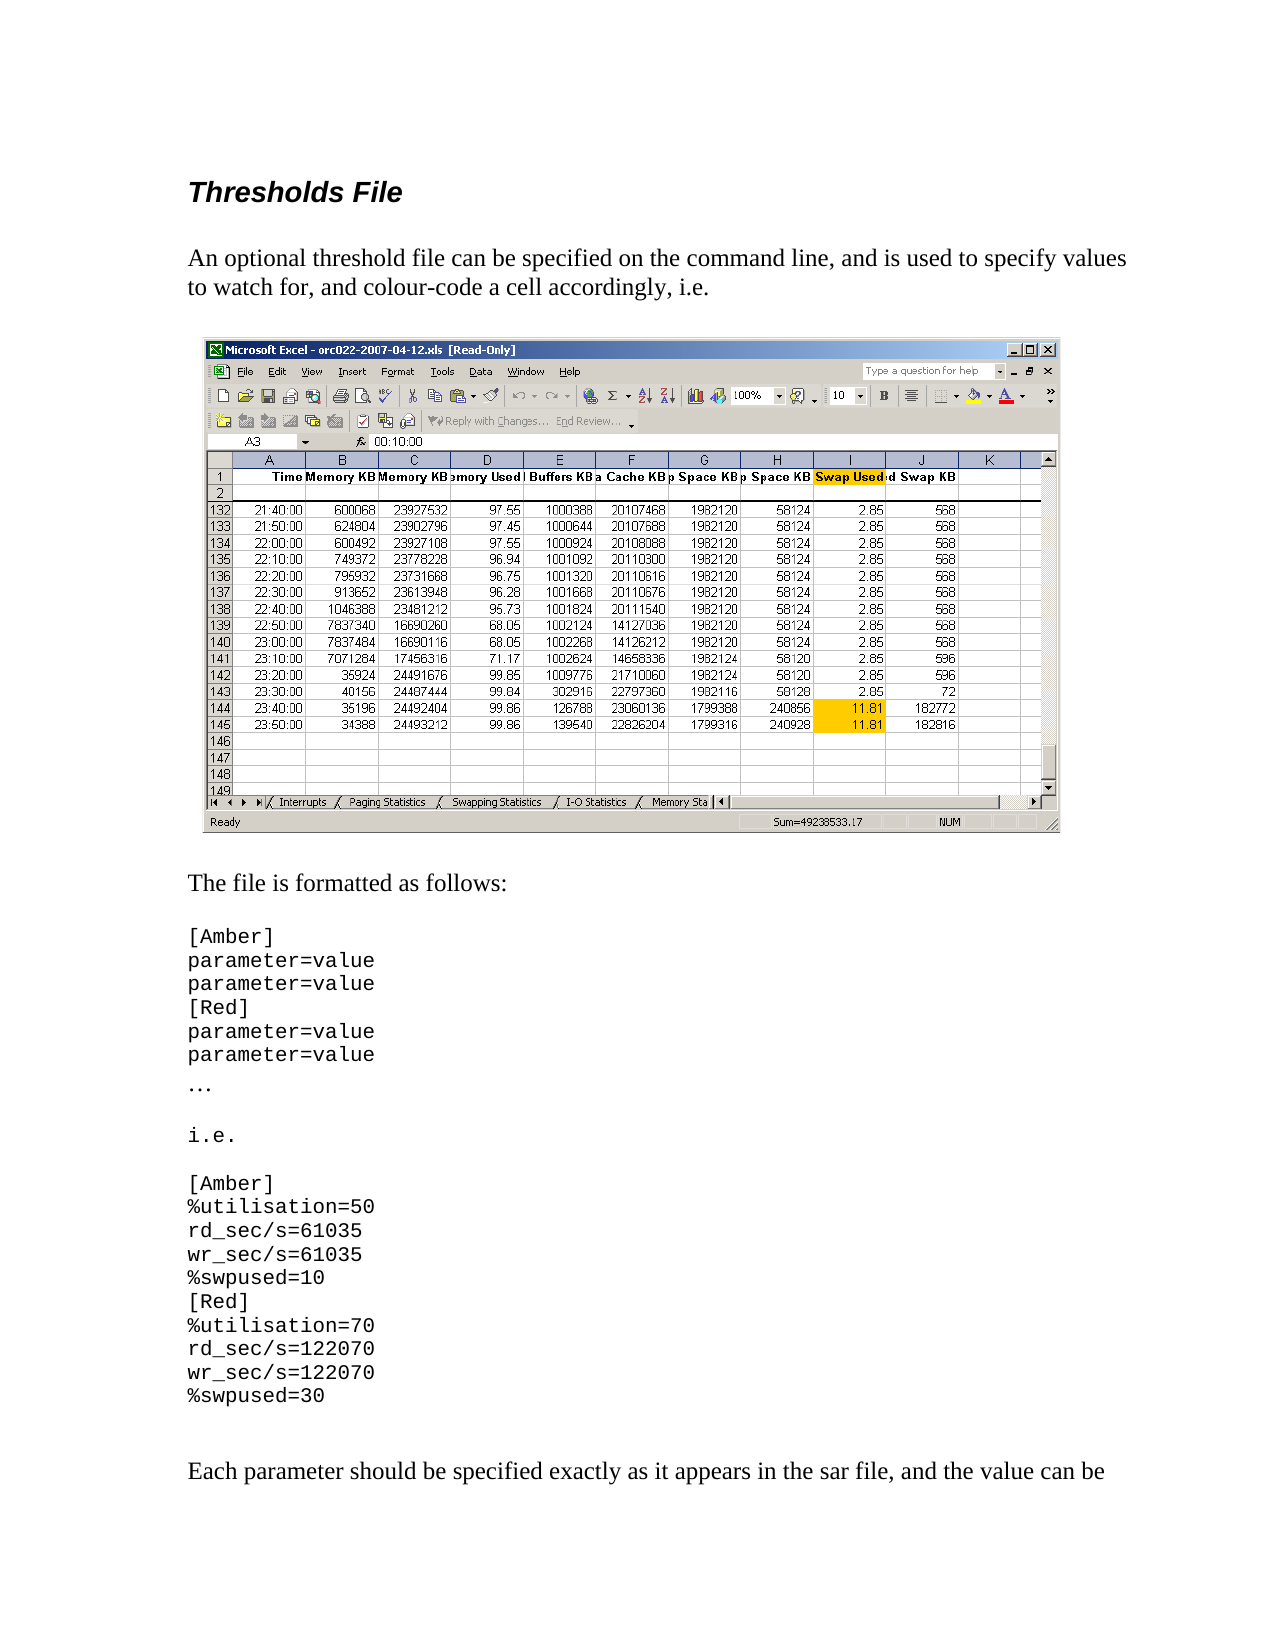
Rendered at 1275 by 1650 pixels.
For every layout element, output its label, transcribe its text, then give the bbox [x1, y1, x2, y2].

text Each parameter should be specified exactly as it appears in the sar file, and the value can be [187, 1456, 1144, 1485]
text parameter=value [187, 950, 1144, 973]
text [Red] [187, 1291, 1144, 1314]
picture [202, 337, 1061, 833]
text … [187, 1068, 1144, 1097]
text %swpused=10 [187, 1267, 1144, 1291]
text rd_sec/s=61035 [187, 1220, 1144, 1244]
text [Amber] [187, 926, 1144, 950]
text The file is formatted as follows: [187, 868, 1144, 897]
text [Red] [187, 997, 1144, 1021]
text parameter=value [187, 1044, 1144, 1068]
text wr_sec/s=61035 [187, 1244, 1144, 1267]
text [Amber] [187, 1173, 1144, 1196]
text An optional threshold file can be specified on the command line, and is used to specify values to watch for, and colour-code a cell accordingly, i.e. [187, 243, 1144, 301]
text i.e. [187, 1125, 1144, 1149]
text rd_sec/s=122070 [187, 1338, 1144, 1362]
text parameter=value [187, 1021, 1144, 1044]
text %swpused=30 [187, 1386, 1144, 1409]
text parameter=value [187, 973, 1144, 997]
text wr_sec/s=122070 [187, 1362, 1144, 1386]
subtitle Thresholds File [187, 175, 1144, 208]
text %utilisation=70 [187, 1314, 1144, 1338]
text %utilisation=50 [187, 1196, 1144, 1220]
